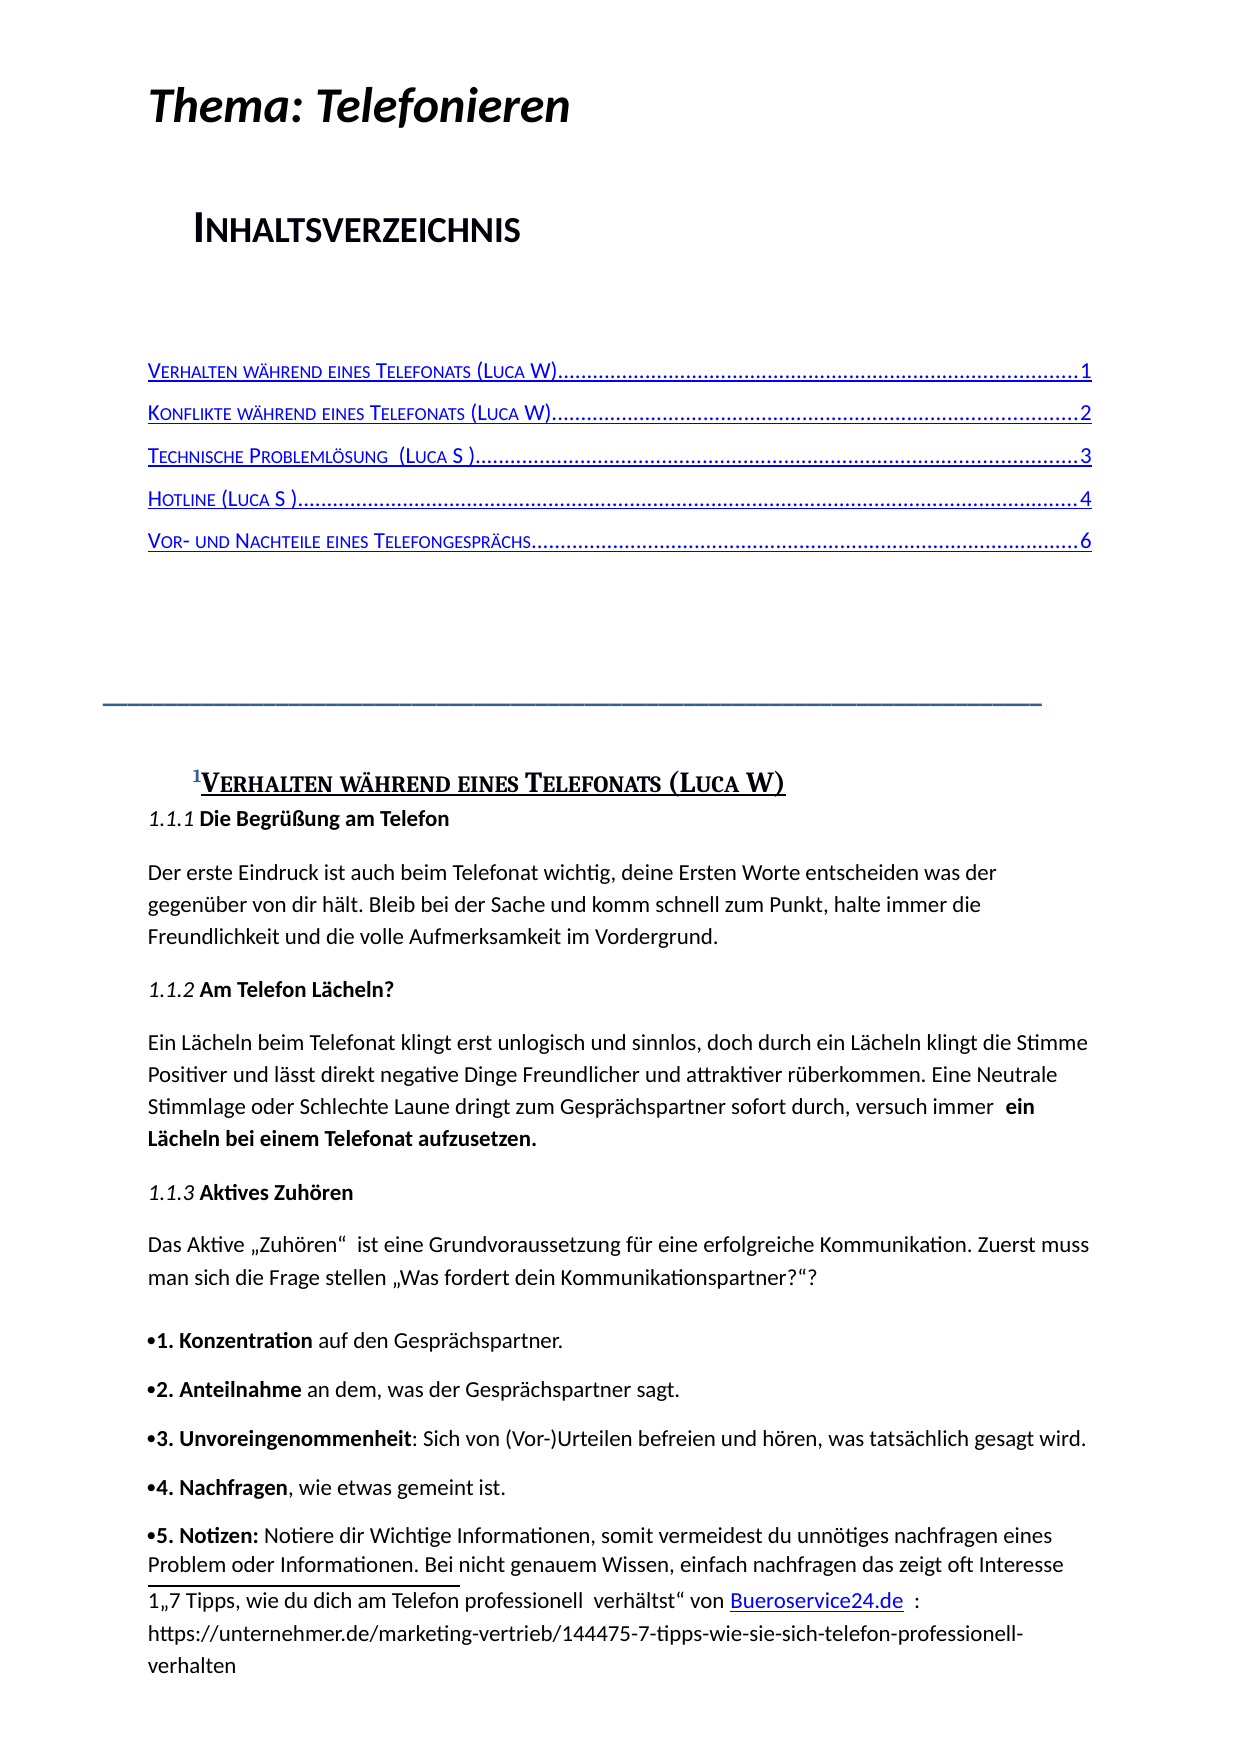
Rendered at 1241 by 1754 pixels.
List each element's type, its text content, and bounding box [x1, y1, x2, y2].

text 1.1.2 Am Telefon Lächeln? [148, 975, 1093, 1003]
text Hotline (Luca S ) 4 [148, 484, 1093, 512]
list 2. Anteilnahme an dem, was der Gesprächspartner sagt. [148, 1375, 1093, 1403]
text 1.1.1 Die Begrüßung am Telefon [148, 804, 1093, 833]
text „7 Tipps, wie du dich am Telefon professionell verhältst“ von Bueroservice24.de : https://unternehmer.de/marketing-vertrieb/144475-7-tipps-wie-sie-sich-telefon-professionell-verhalten [148, 1587, 1093, 1679]
list 4. Nachfragen, wie etwas gemeint ist. [148, 1473, 1093, 1501]
text Ein Lächeln beim Telefonat klingt erst unlogisch und sinnlos, doch durch ein Lächeln klingt die Stimme Positiver und lässt direkt negative Dinge Freundlicher und attraktiver rüberkommen. Eine Neutrale Stimmlage oder Schlechte Laune dringt zum Gesprächspartner sofort durch, versuch immer ein Lächeln bei einem Telefonat aufzusetzen. [148, 1028, 1093, 1153]
list 5. Notizen: Notiere dir Wichtige Informationen, somit vermeidest du unnötiges nachfragen eines Problem oder Informationen. Bei nicht genauem Wissen, einfach nachfragen das zeigt oft Interesse [148, 1522, 1093, 1578]
list 3. Unvoreingenommenheit: Sich von (Vor-)Urteilen befreien und hören, was tatsächlich gesagt wird. [148, 1424, 1093, 1452]
subtitle Verhalten während eines Telefonats (Luca W) [193, 766, 1093, 799]
subtitle Inhaltsverzeichnis [193, 198, 1093, 253]
text Das Aktive „Zuhören“ ist eine Grundvoraussetzung für eine erfolgreiche Kommunikation. Zuerst muss man sich die Frage stellen „Was fordert dein Kommunikationspartner?“? [148, 1231, 1093, 1291]
text Der erste Eindruck ist auch beim Telefonat wichtig, deine Ersten Worte entscheiden was der gegenüber von dir hält. Bleib bei der Sache und komm schnell zum Punkt, halte immer die Freundlichkeit und die volle Aufmerksamkeit im Vordergrund. [148, 858, 1093, 950]
text Technische Problemlösung (Luca S ) 3 [148, 441, 1093, 469]
text 1.1.3 Aktives Zuhören [148, 1178, 1093, 1206]
text Verhalten während eines Telefonats (Luca W) 1 [148, 356, 1093, 384]
text Vor- und Nachteile eines Telefongesprächs 6 [148, 526, 1093, 554]
subtitle ____________________________________________________________________________ [103, 672, 1093, 710]
text Konflikte während eines Telefonats (Luca W) 2 [148, 398, 1093, 427]
list 1. Konzentration auf den Gesprächspartner. [148, 1326, 1093, 1354]
